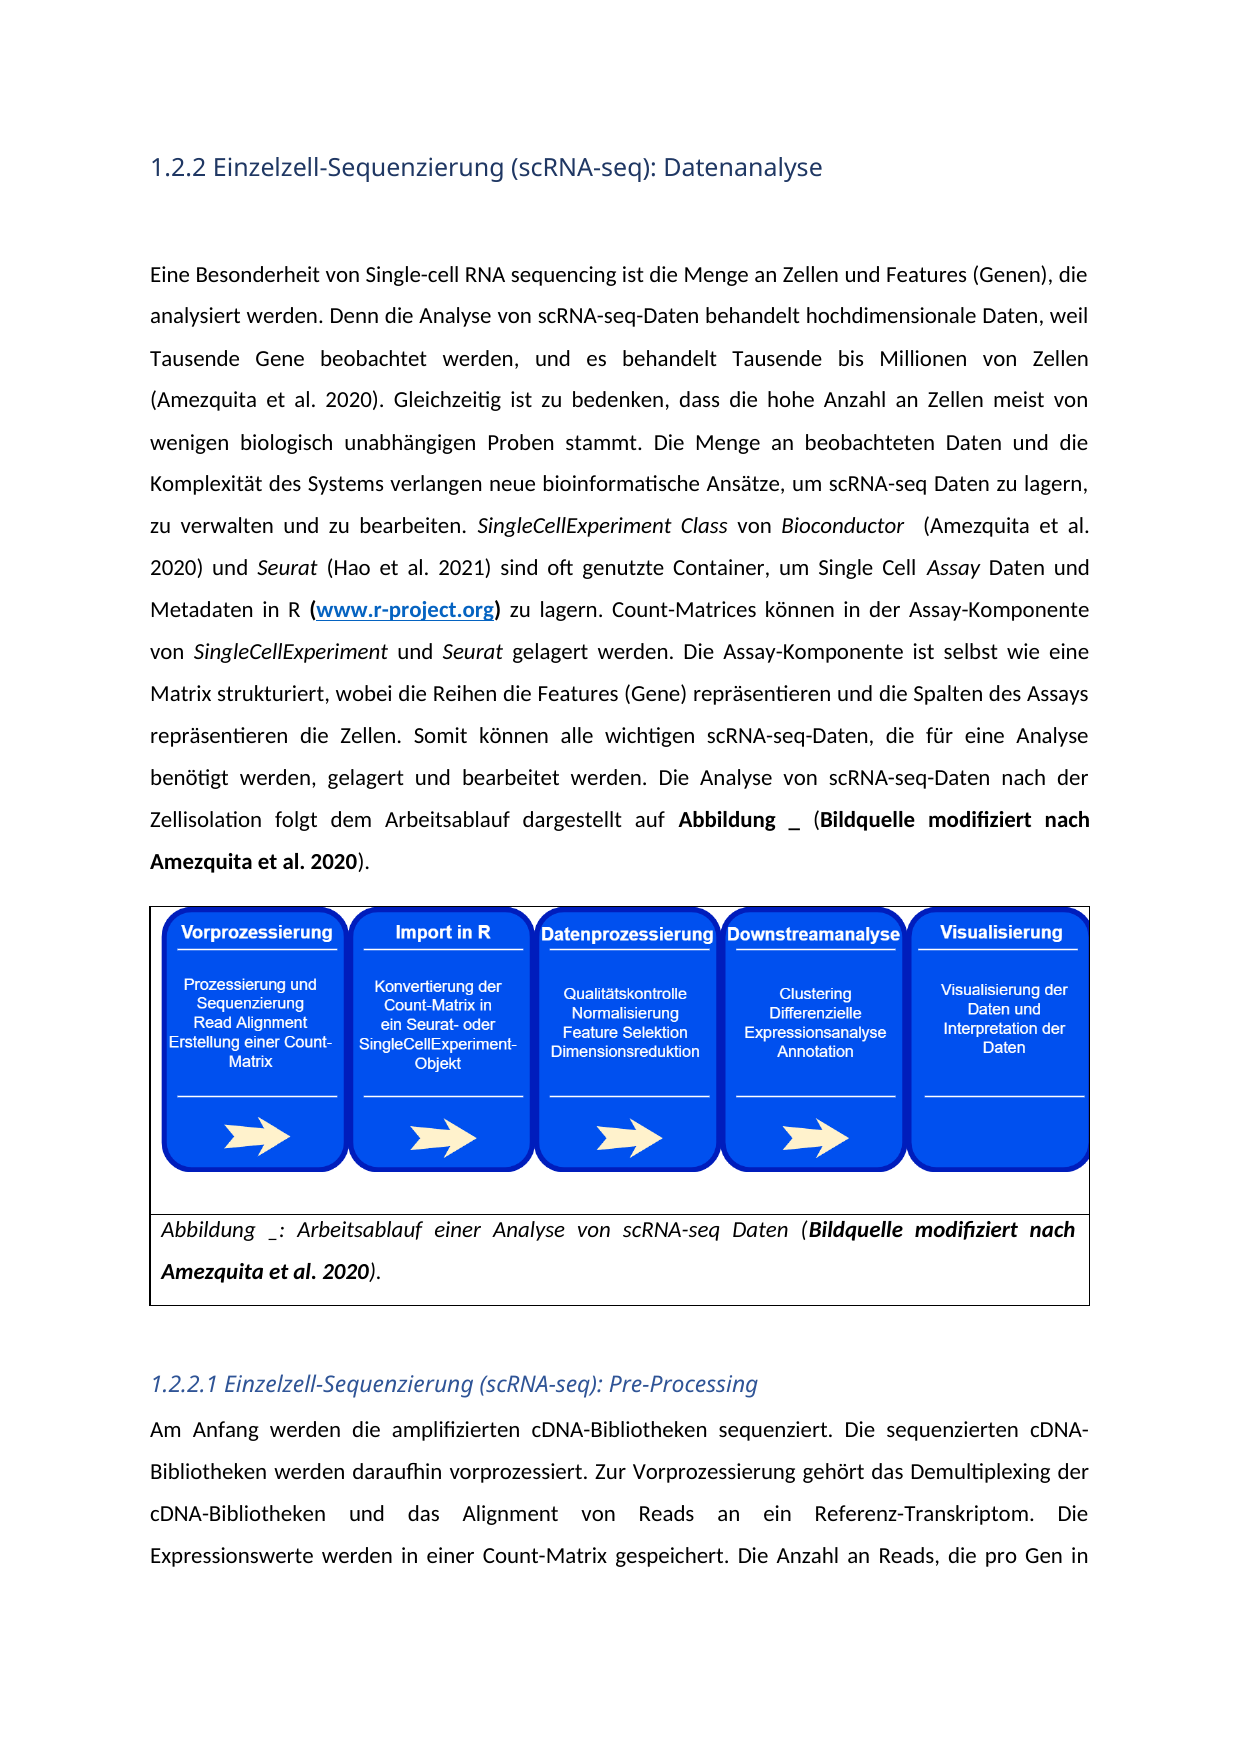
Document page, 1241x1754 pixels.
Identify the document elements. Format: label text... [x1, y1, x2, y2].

text Eine Besonderheit von Single-cell RNA sequencing ist die Menge an Zellen und Features (Genen), die analysiert werden. Denn die Analyse von scRNA-seq-Daten behandelt hochdimensionale Daten, weil Tausende Gene beobachtet werden, und es behandelt Tausende bis Millionen von Zellen (Amezquita et al. 2020). Gleichzeitig ist zu bedenken, dass die hohe Anzahl an Zellen meist von wenigen biologisch unabhängigen Proben stammt. Die Menge an beobachteten Daten und die Komplexität des Systems verlangen neue bioinformatische Ansätze, um scRNA-seq Daten zu lagern, zu verwalten und zu bearbeiten. SingleCellExperiment Class von Bioconductor (Amezquita et al. 2020) und Seurat (Hao et al. 2021) sind oft genutzte Container, um Single Cell Assay Daten und Metadaten in R (www.r-project.org) zu lagern. Count-Matrices können in der Assay-Komponente von SingleCellExperiment und Seurat gelagert werden. Die Assay-Komponente ist selbst wie eine Matrix strukturiert, wobei die Reihen die Features (Gene) repräsentieren und die Spalten des Assays repräsentieren die Zellen. Somit können alle wichtigen scRNA-seq-Daten, die für eine Analyse benötigt werden, gelagert und bearbeitet werden. Die Analyse von scRNA-seq-Daten nach der Zellisolation folgt dem Arbeitsablauf dargestellt auf Abbildung _ (Bildquelle modifiziert nach Amezquita et al. 2020). [150, 260, 1090, 875]
subtitle 1.2.2 Einzelzell-Sequenzierung (scRNA-seq): Datenanalyse [150, 150, 1090, 184]
table_header [151, 907, 1089, 1214]
text Am Anfang werden die amplifizierten cDNA-Bibliotheken sequenziert. Die sequenzierten cDNA-Bibliotheken werden daraufhin vorprozessiert. Zur Vorprozessierung gehört das Demultiplexing der cDNA-Bibliotheken und das Alignment von Reads an ein Referenz-Transkriptom. Die Expressionswerte werden in einer Count-Matrix gespeichert. Die Anzahl an Reads, die pro Gen in [150, 1415, 1090, 1569]
subtitle 1.2.2.1 Einzelzell-Sequenzierung (scRNA-seq): Pre-Processing [150, 1368, 1090, 1399]
table_cell Abbildung _: Arbeitsablauf einer Analyse von scRNA-seq Daten (Bildquelle modifiziert nach Amezquita et al. 2020). [151, 1215, 1089, 1304]
